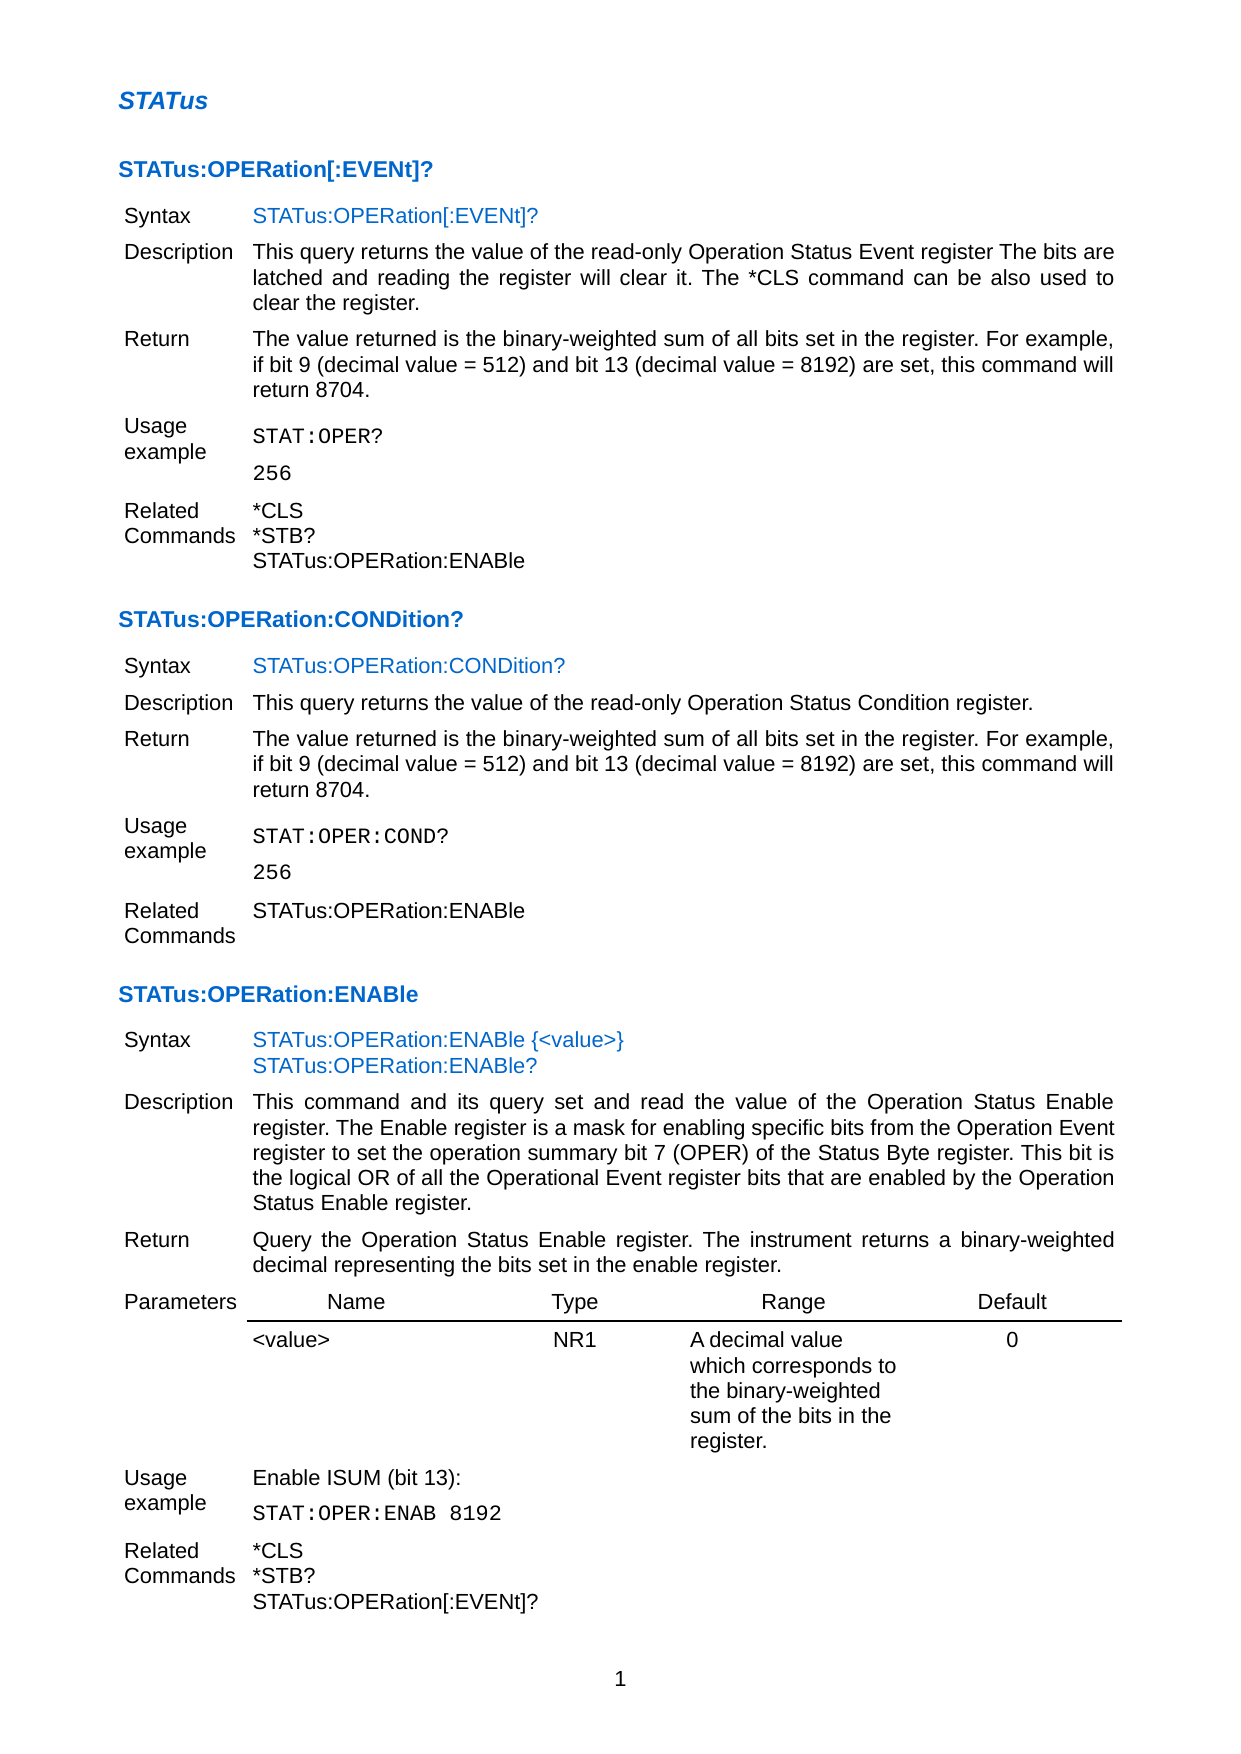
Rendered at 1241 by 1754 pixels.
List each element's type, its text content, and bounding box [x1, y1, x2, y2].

table_cell Return [118, 321, 247, 408]
table_cell NR1 [465, 1322, 684, 1459]
table_cell Name [247, 1283, 465, 1319]
table_cell Description [118, 234, 247, 321]
table_cell This query returns the value of the read-only Operation Status Event register The bits are latched and reading the register will clear it. The *CLS command can be also used to clear the register. [247, 234, 1122, 321]
subtitle STATus:OPERation:CONDition? [118, 606, 1122, 632]
table_cell STAT:OPER? 256 [247, 408, 1122, 492]
table_cell Parameters [118, 1283, 247, 1459]
table_cell Description [118, 684, 247, 720]
table_cell *CLS *STB? STATus:OPERation[:EVENt]? [247, 1533, 1122, 1619]
table_cell A decimal value which corresponds to the binary-weighted sum of the bits in the register. [684, 1322, 903, 1459]
table_header Syntax [118, 197, 247, 233]
subtitle STATus [118, 86, 1122, 114]
table_cell Default [903, 1283, 1122, 1319]
table_header Syntax [118, 647, 247, 684]
table_cell The value returned is the binary-weighted sum of all bits set in the register. For example, if bit 9 (decimal value = 512) and bit 13 (decimal value = 8192) are set, this command will return 8704. [247, 321, 1122, 408]
table_header STATus:OPERation:CONDition? [247, 647, 1122, 684]
table_cell <value> [247, 1322, 465, 1459]
table_cell This query returns the value of the read-only Operation Status Condition register. [247, 684, 1122, 720]
table_cell Enable ISUM (bit 13): STAT:OPER:ENAB 8192 [247, 1459, 1122, 1532]
table_header Syntax [118, 1022, 247, 1083]
table_header STATus:OPERation[:EVENt]? [247, 197, 1122, 233]
table_cell The value returned is the binary-weighted sum of all bits set in the register. For example, if bit 9 (decimal value = 512) and bit 13 (decimal value = 8192) are set, this command will return 8704. [247, 720, 1122, 807]
table_cell STAT:OPER:COND? 256 [247, 808, 1122, 892]
table_cell Description [118, 1084, 247, 1221]
table_cell Related Commands [118, 1533, 247, 1619]
table_cell Return [118, 1221, 247, 1283]
table_cell Related Commands [118, 892, 247, 954]
subtitle STATus:OPERation:ENABle [118, 981, 1122, 1007]
table_cell Usage example [118, 1459, 247, 1532]
table_cell Related Commands [118, 492, 247, 579]
table_cell Type [465, 1283, 684, 1319]
table_cell 0 [903, 1322, 1122, 1459]
table_cell This command and its query set and read the value of the Operation Status Enable register. The Enable register is a mask for enabling specific bits from the Operation Event register to set the operation summary bit 7 (OPER) of the Status Byte register. This bit is the logical OR of all the Operational Event register bits that are enabled by the Operation Status Enable register. [247, 1084, 1122, 1221]
table_cell Usage example [118, 408, 247, 492]
subtitle STATus:OPERation[:EVENt]? [118, 156, 1122, 182]
table_cell STATus:OPERation:ENABle [247, 892, 1122, 954]
table_cell Query the Operation Status Enable register. The instrument returns a binary-weighted decimal representing the bits set in the enable register. [247, 1221, 1122, 1283]
table_cell *CLS *STB? STATus:OPERation:ENABle [247, 492, 1122, 579]
table_cell Range [684, 1283, 903, 1319]
table_cell Usage example [118, 808, 247, 892]
table_header STATus:OPERation:ENABle {<value>} STATus:OPERation:ENABle? [247, 1022, 1122, 1083]
table_cell Return [118, 720, 247, 807]
